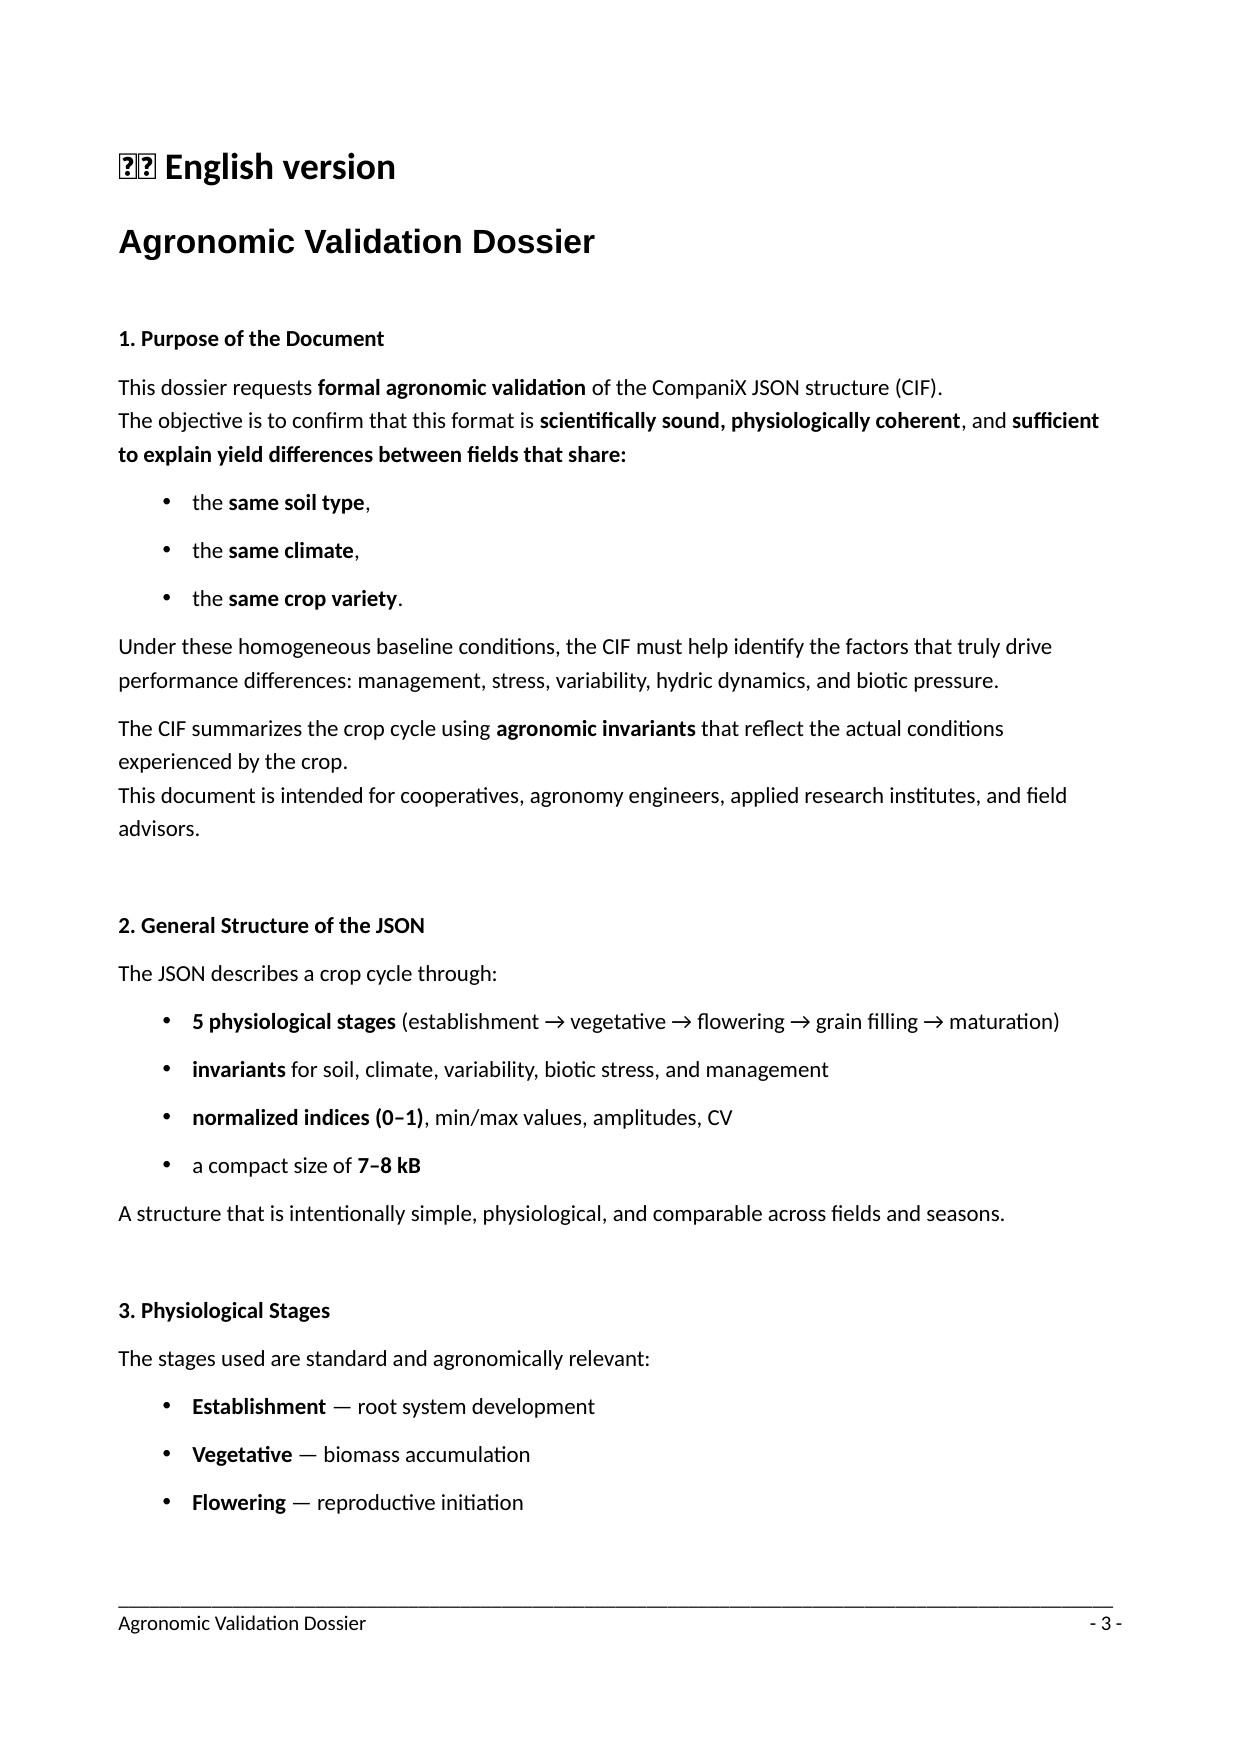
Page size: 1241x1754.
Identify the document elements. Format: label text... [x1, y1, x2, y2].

subtitle Agronomic Validation Dossier [118, 222, 1122, 261]
list Flowering — reproductive initiation [162, 1488, 1122, 1516]
list 5 physiological stages (establishment → vegetative → flowering → grain filling → maturation) [162, 1007, 1122, 1035]
list a compact size of 7–8 kB [162, 1151, 1122, 1179]
text The stages used are standard and agronomically relevant: [118, 1344, 1122, 1372]
list the same crop variety. [162, 584, 1122, 612]
list invariants for soil, climate, variability, biotic stress, and management [162, 1055, 1122, 1083]
text 3. Physiological Stages [118, 1296, 1122, 1324]
list the same climate, [162, 536, 1122, 564]
text Under these homogeneous baseline conditions, the CIF must help identify the factors that truly drive performance differences: management, stress, variability, hydric dynamics, and biotic pressure. [118, 632, 1122, 694]
text This dossier requests formal agronomic validation of the CompaniX JSON structure (CIF). The objective is to confirm that this format is scientifically sound, physiologically coherent, and sufficient to explain yield differences between fields that share: [118, 373, 1122, 468]
list normalized indices (0–1), min/max values, amplitudes, CV [162, 1103, 1122, 1131]
text 2. General Structure of the JSON [118, 911, 1122, 939]
text The JSON describes a crop cycle through: [118, 959, 1122, 987]
list Vegetative — biomass accumulation [162, 1440, 1122, 1468]
list Establishment — root system development [162, 1392, 1122, 1420]
text 1. Purpose of the Document [118, 324, 1122, 353]
text A structure that is intentionally simple, physiological, and comparable across fields and seasons. [118, 1199, 1122, 1228]
list the same soil type, [162, 488, 1122, 516]
text The CIF summarizes the crop cycle using agronomic invariants that reflect the actual conditions experienced by the crop. This document is intended for cooperatives, agronomy engineers, applied research institutes, and field advisors. [118, 714, 1122, 843]
subtitle 🇬🇧 English version [118, 143, 1122, 189]
